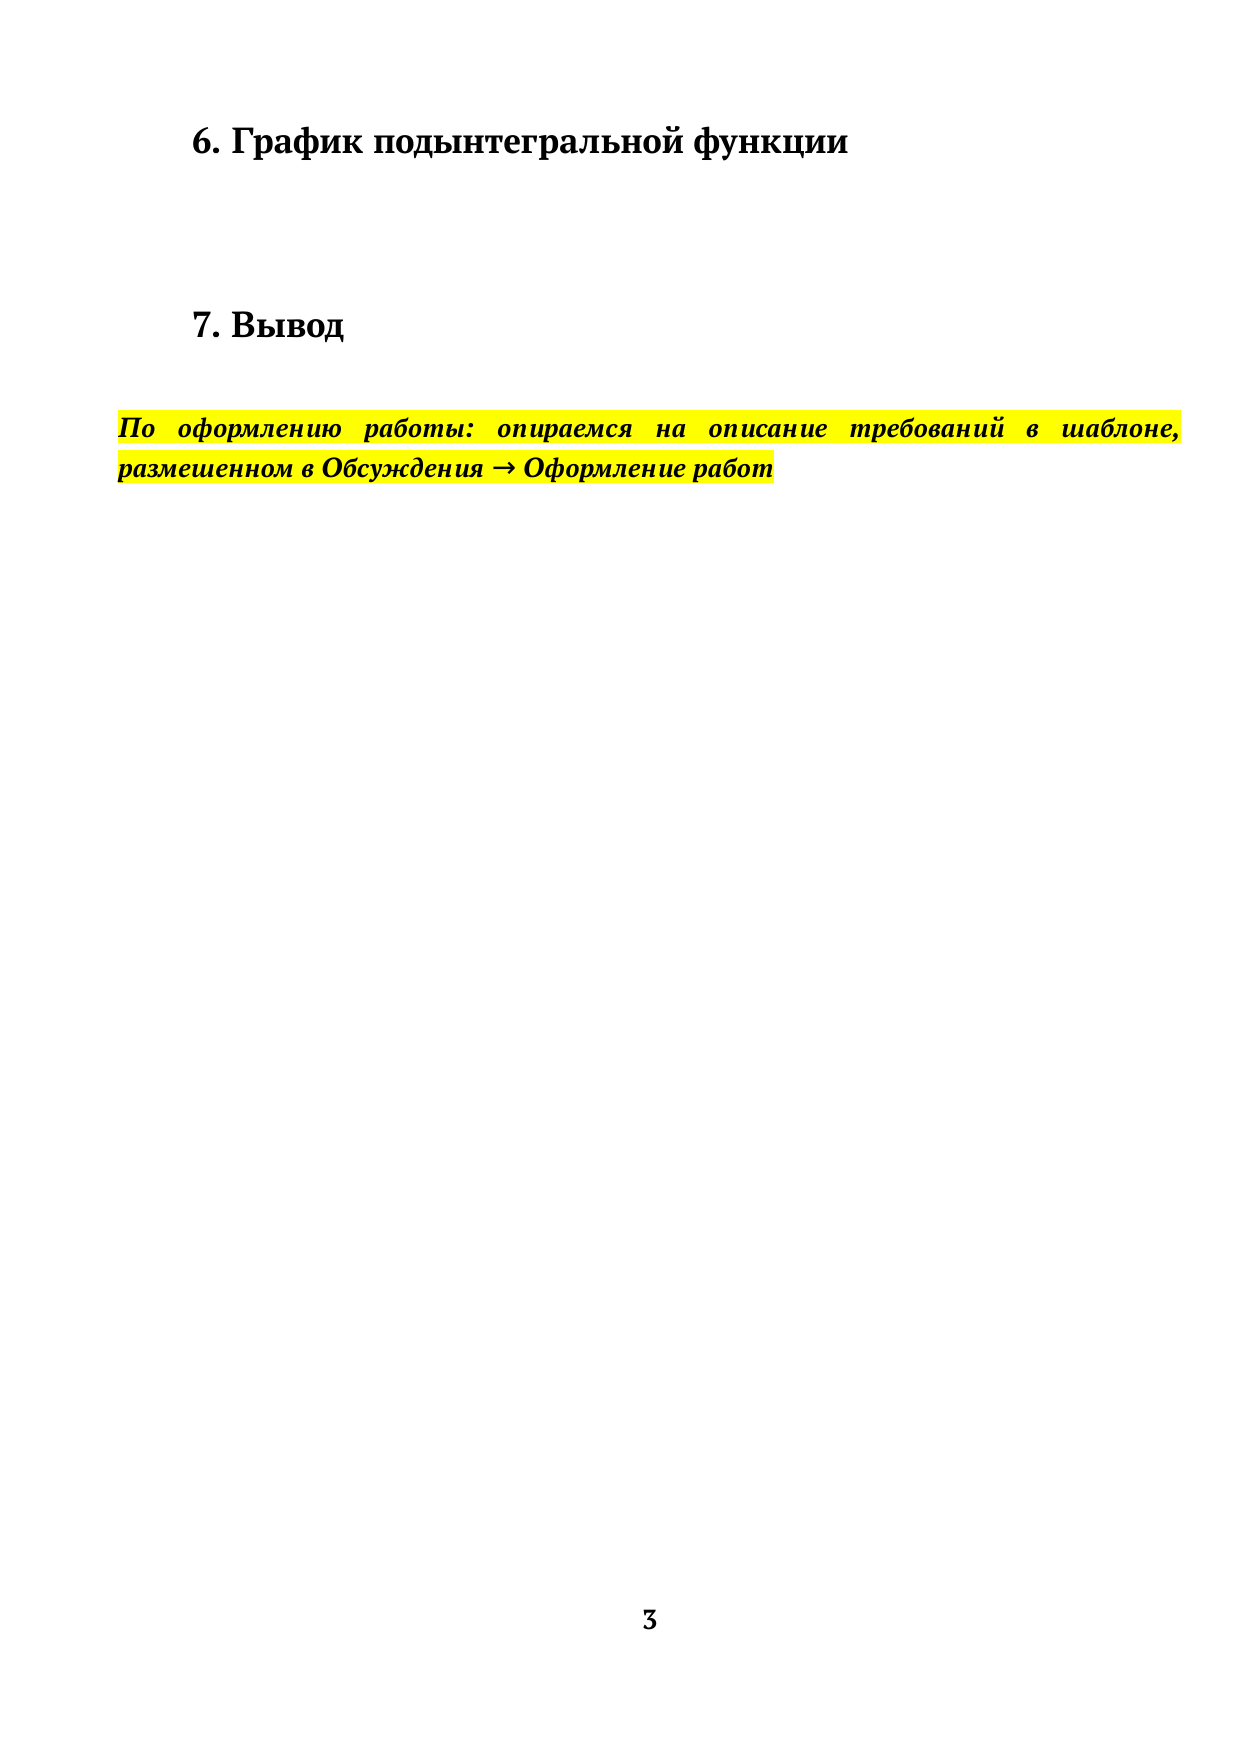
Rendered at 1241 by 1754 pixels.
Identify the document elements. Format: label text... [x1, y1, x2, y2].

subtitle 6. График подынтегральной функции [192, 118, 1181, 162]
subtitle 7. Вывод [192, 302, 1181, 346]
text По оформлению работы: опираемся на описание требований в шаблоне, размешенном в Обсуждения → Оформление работ [118, 410, 1181, 483]
